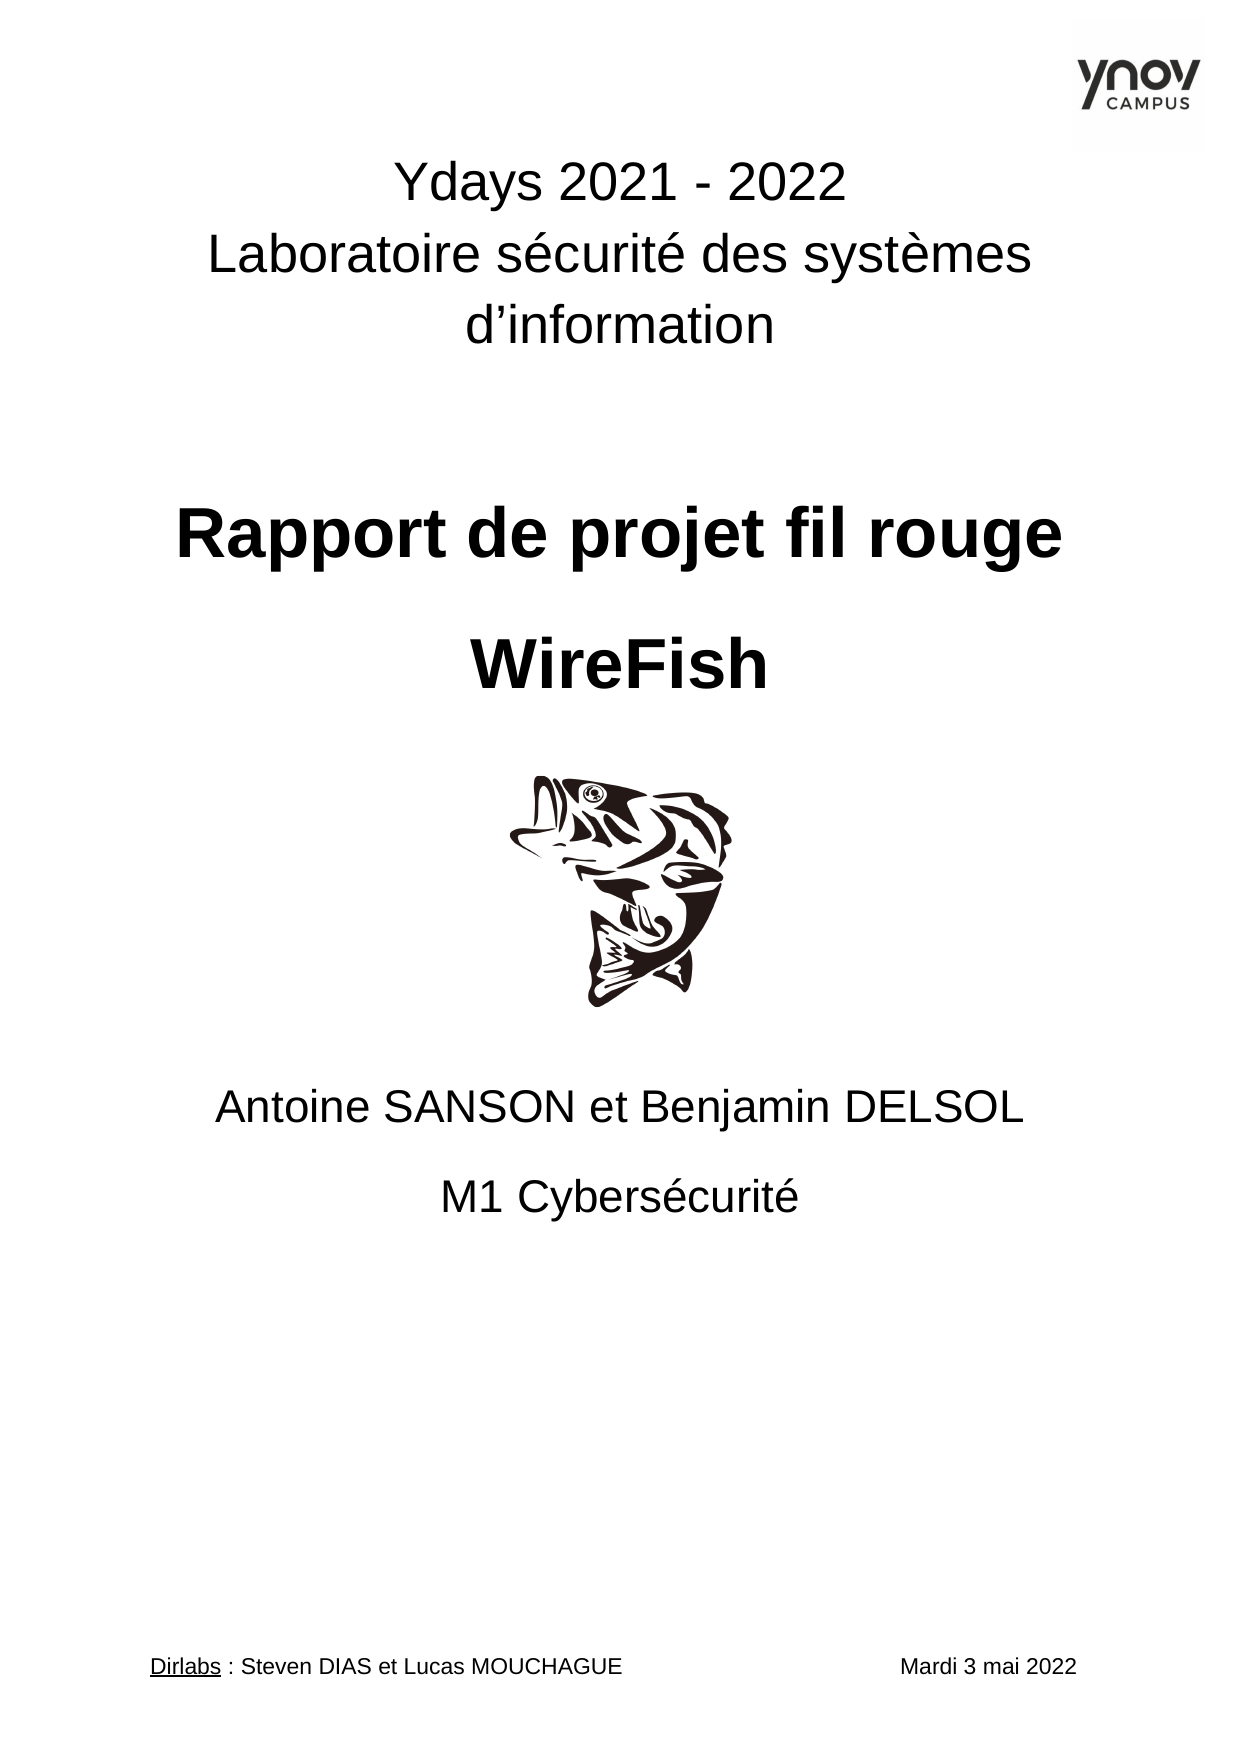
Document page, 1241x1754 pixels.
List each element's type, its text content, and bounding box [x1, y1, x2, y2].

text Ydays 2021 - 2022 [150, 150, 1090, 212]
picture [1071, 18, 1206, 152]
text Laboratoire sécurité des systèmes d’information [150, 222, 1090, 355]
text M1 Cybersécurité [150, 1169, 1090, 1222]
title WireFish [150, 622, 1090, 704]
title Rapport de projet fil rouge [150, 491, 1090, 572]
title Antoine SANSON et Benjamin DELSOL [150, 1080, 1090, 1133]
picture [482, 753, 759, 1030]
